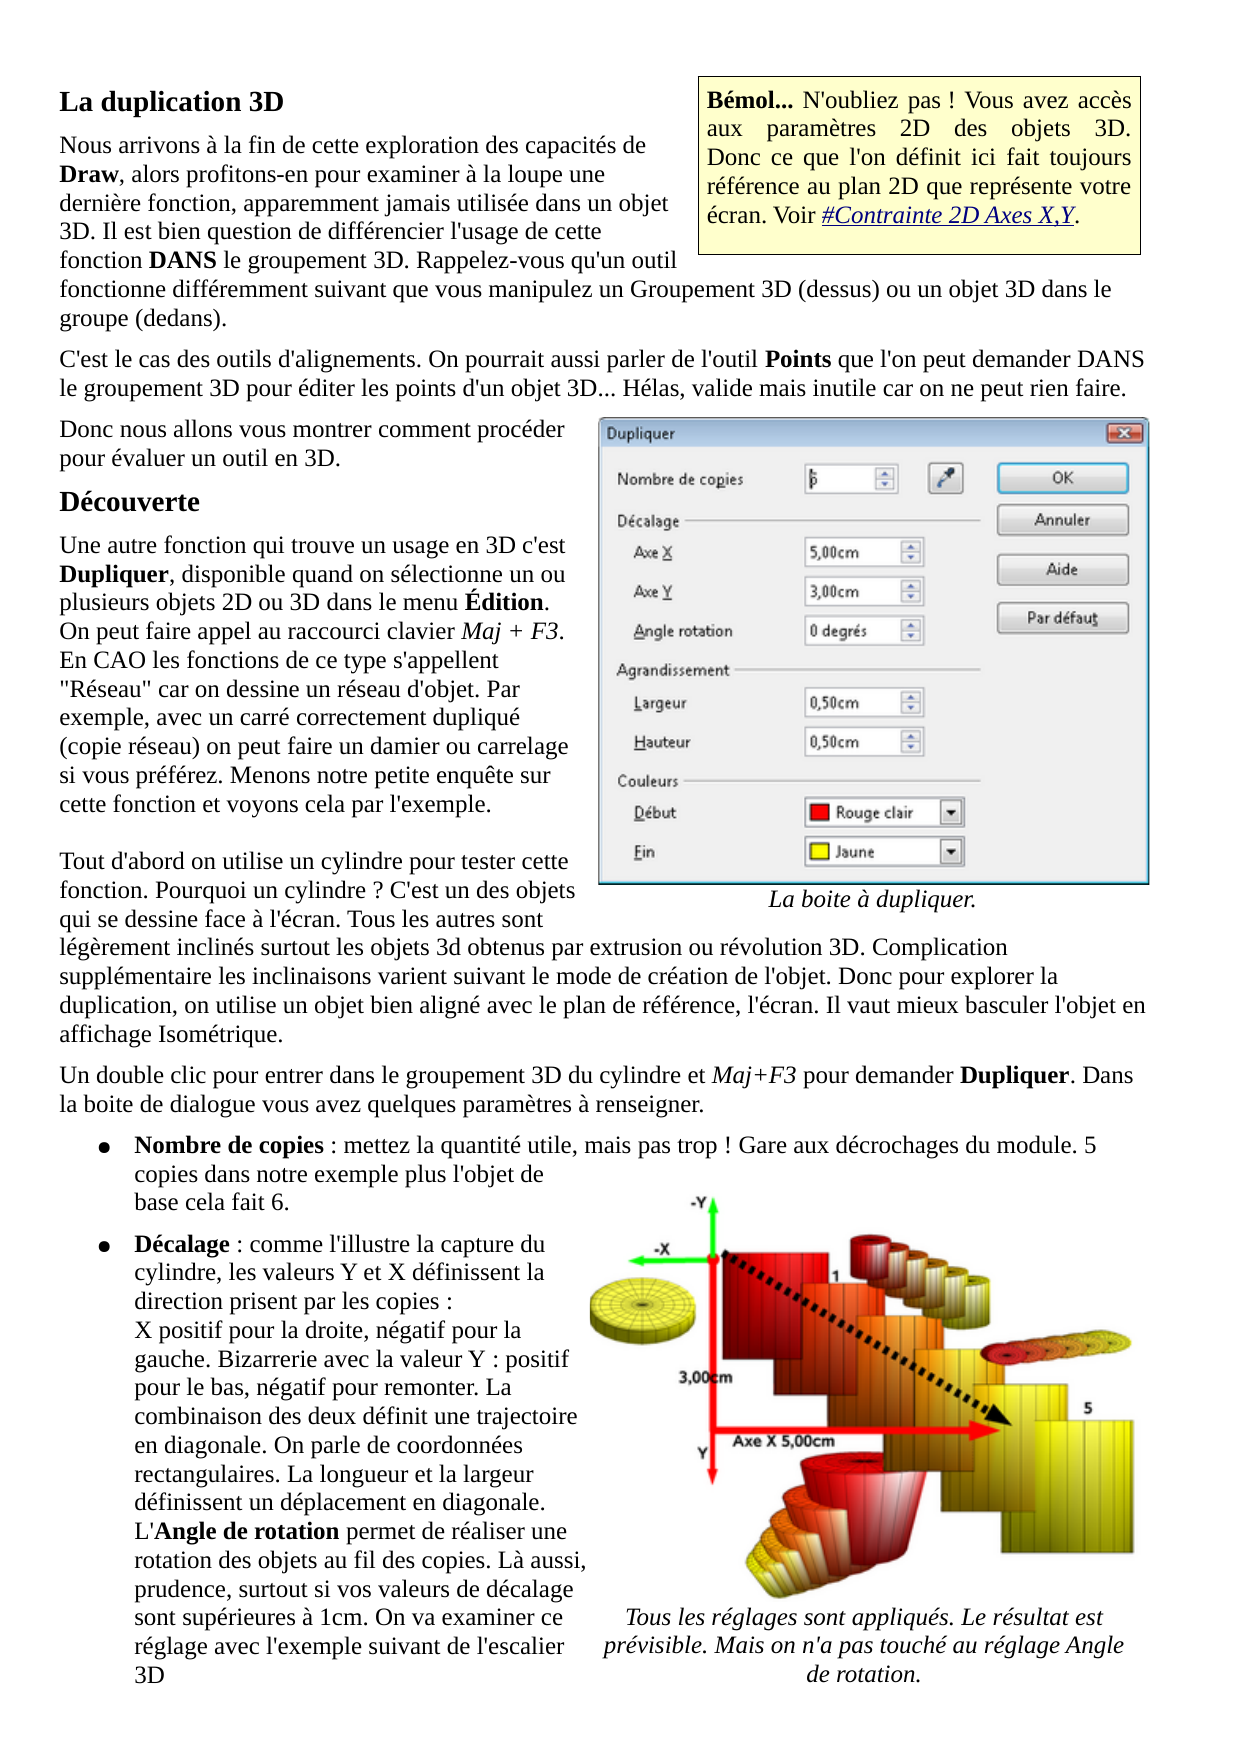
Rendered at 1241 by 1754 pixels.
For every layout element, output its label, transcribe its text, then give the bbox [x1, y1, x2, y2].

text La boite à dupliquer. [598, 885, 1149, 913]
text Donc nous allons vous montrer comment procéder pour évaluer un outil en 3D. [59, 414, 598, 471]
text Une autre fonction qui trouve un usage en 3D c'est Dupliquer, disponible quand on sélectionne un ou plusieurs objets 2D ou 3D dans le menu Édition. On peut faire appel au raccourci clavier Maj + F3. En CAO les fonctions de ce type s'appellent "Réseau" car on dessine un réseau d'objet. Par exemple, avec un carré correctement dupliqué (copie réseau) on peut faire un damier ou carrelage si vous préférez. Menons notre petite enquête sur cette fonction et voyons cela par l'exemple. [59, 530, 598, 817]
subtitle [1141, 84, 1152, 118]
list Décalage : comme l'illustre la capture du cylindre, les valeurs Y et X définissent la direction prisent par les copies : X positif pour la droite, négatif pour la gauche. Bizarrerie avec la valeur Y : positif pour le bas, négatif pour remonter. La combinaison des deux définit une trajectoire en diagonale. On parle de coordonnées rectangulaires. La longueur et la largeur définissent un déplacement en diagonale. L'Angle de rotation permet de réaliser une rotation des objets au fil des copies. Là aussi, prudence, surtout si vos valeurs de décalage sont supérieures à 1cm. On va examiner ce réglage avec l'exemple suivant de l'escalier 3D [97, 1229, 1152, 1689]
text C'est le cas des outils d'alignements. On pourrait aussi parler de l'outil Points que l'on peut demander DANS le groupement 3D pour éditer les points d'un objet 3D... Hélas, valide mais inutile car on ne peut rien faire. [59, 344, 1152, 401]
text Un double clic pour entrer dans le groupement 3D du cylindre et Maj+F3 pour demander Dupliquer. Dans la boite de dialogue vous avez quelques paramètres à renseigner. [59, 1060, 1152, 1117]
list Nombre de copies : mettez la quantité utile, mais pas trop ! Gare aux décrochages du module. 5 copies dans notre exemple plus l'objet de base cela fait 6. [97, 1130, 1152, 1216]
picture [598, 417, 1150, 885]
text Tout d'abord on utilise un cylindre pour tester cette fonction. Pourquoi un cylindre ? C'est un des objets qui se dessine face à l'écran. Tous les autres sont légèrement inclinés surtout les objets 3d obtenus par extrusion ou révolution 3D. Complication supplémentaire les inclinaisons varient suivant le mode de création de l'objet. Donc pour explorer la duplication, on utilise un objet bien aligné avec le plan de référence, l'écran. Il vaut mieux basculer l'objet en affichage Isométrique. [59, 846, 1152, 1047]
subtitle La duplication 3D [59, 84, 698, 118]
picture [589, 1189, 1141, 1602]
text Découverte [59, 484, 598, 517]
text Tous les réglages sont appliqués. Le résultat est prévisible. Mais on n'a pas touché au réglage Angle de rotation. [589, 1602, 1141, 1688]
text Bémol... N'oubliez pas ! Vous avez accès aux paramètres 2D des objets 3D. Donc ce que l'on définit ici fait toujours référence au plan 2D que représente votre écran. Voir #Contrainte 2D Axes X,Y. [707, 85, 1132, 228]
text Nous arrivons à la fin de cette exploration des capacités de Draw, alors profitons-en pour examiner à la loupe une dernière fonction, apparemment jamais utilisée dans un objet 3D. Il est bien question de différencier l'usage de cette fonction DANS le groupement 3D. Rappelez-vous qu'un outil fonctionne différemment suivant que vous manipulez un Groupement 3D (dessus) ou un objet 3D dans le groupe (dedans). [59, 130, 1152, 331]
